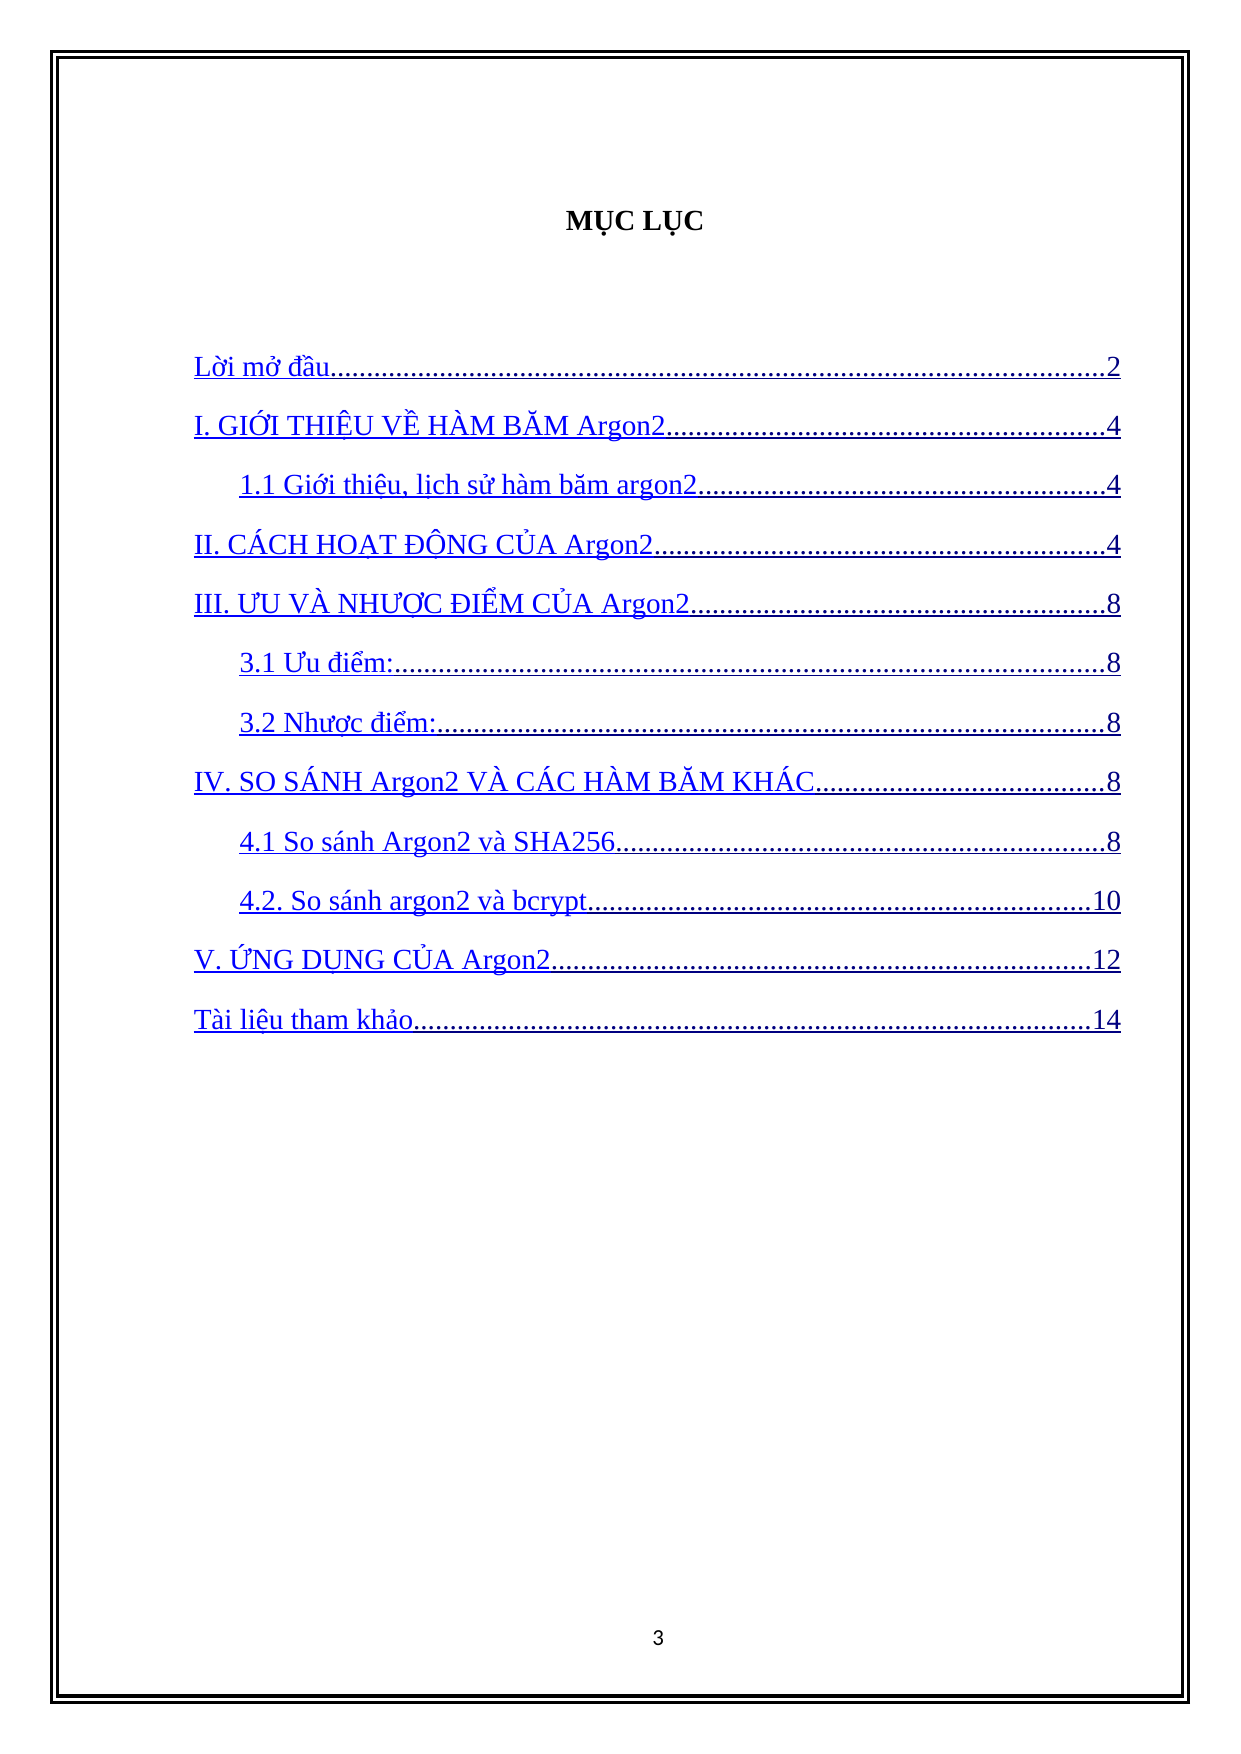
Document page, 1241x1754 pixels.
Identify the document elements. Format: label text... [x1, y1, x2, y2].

text 4.1 So sánh Argon2 và SHA256 8 [193, 824, 1122, 857]
text 4.2. So sánh argon2 và bcrypt 10 [193, 883, 1122, 917]
text III. ƯU VÀ NHƯỢC ĐIỂM CỦA Argon2 8 [148, 586, 1122, 620]
text MỤC LỤC [148, 203, 1122, 236]
text 1.1 Giới thiệu, lịch sử hàm băm argon2 4 [193, 467, 1122, 501]
text II. CÁCH HOẠT ĐỘNG CỦA Argon2 4 [148, 527, 1122, 560]
text 3.1 Ưu điểm: 8 [193, 646, 1122, 679]
text IV. SO SÁNH Argon2 VÀ CÁC HÀM BĂM KHÁC 8 [148, 764, 1122, 798]
text Tài liệu tham khảo 14 [148, 1002, 1122, 1035]
text 3.2 Nhược điểm: 8 [193, 705, 1122, 738]
text V. ỨNG DỤNG CỦA Argon2 12 [148, 942, 1122, 976]
text Lời mở đầu 2 [148, 349, 1122, 382]
text I. GIỚI THIỆU VỀ HÀM BĂM Argon2 4 [148, 408, 1122, 442]
